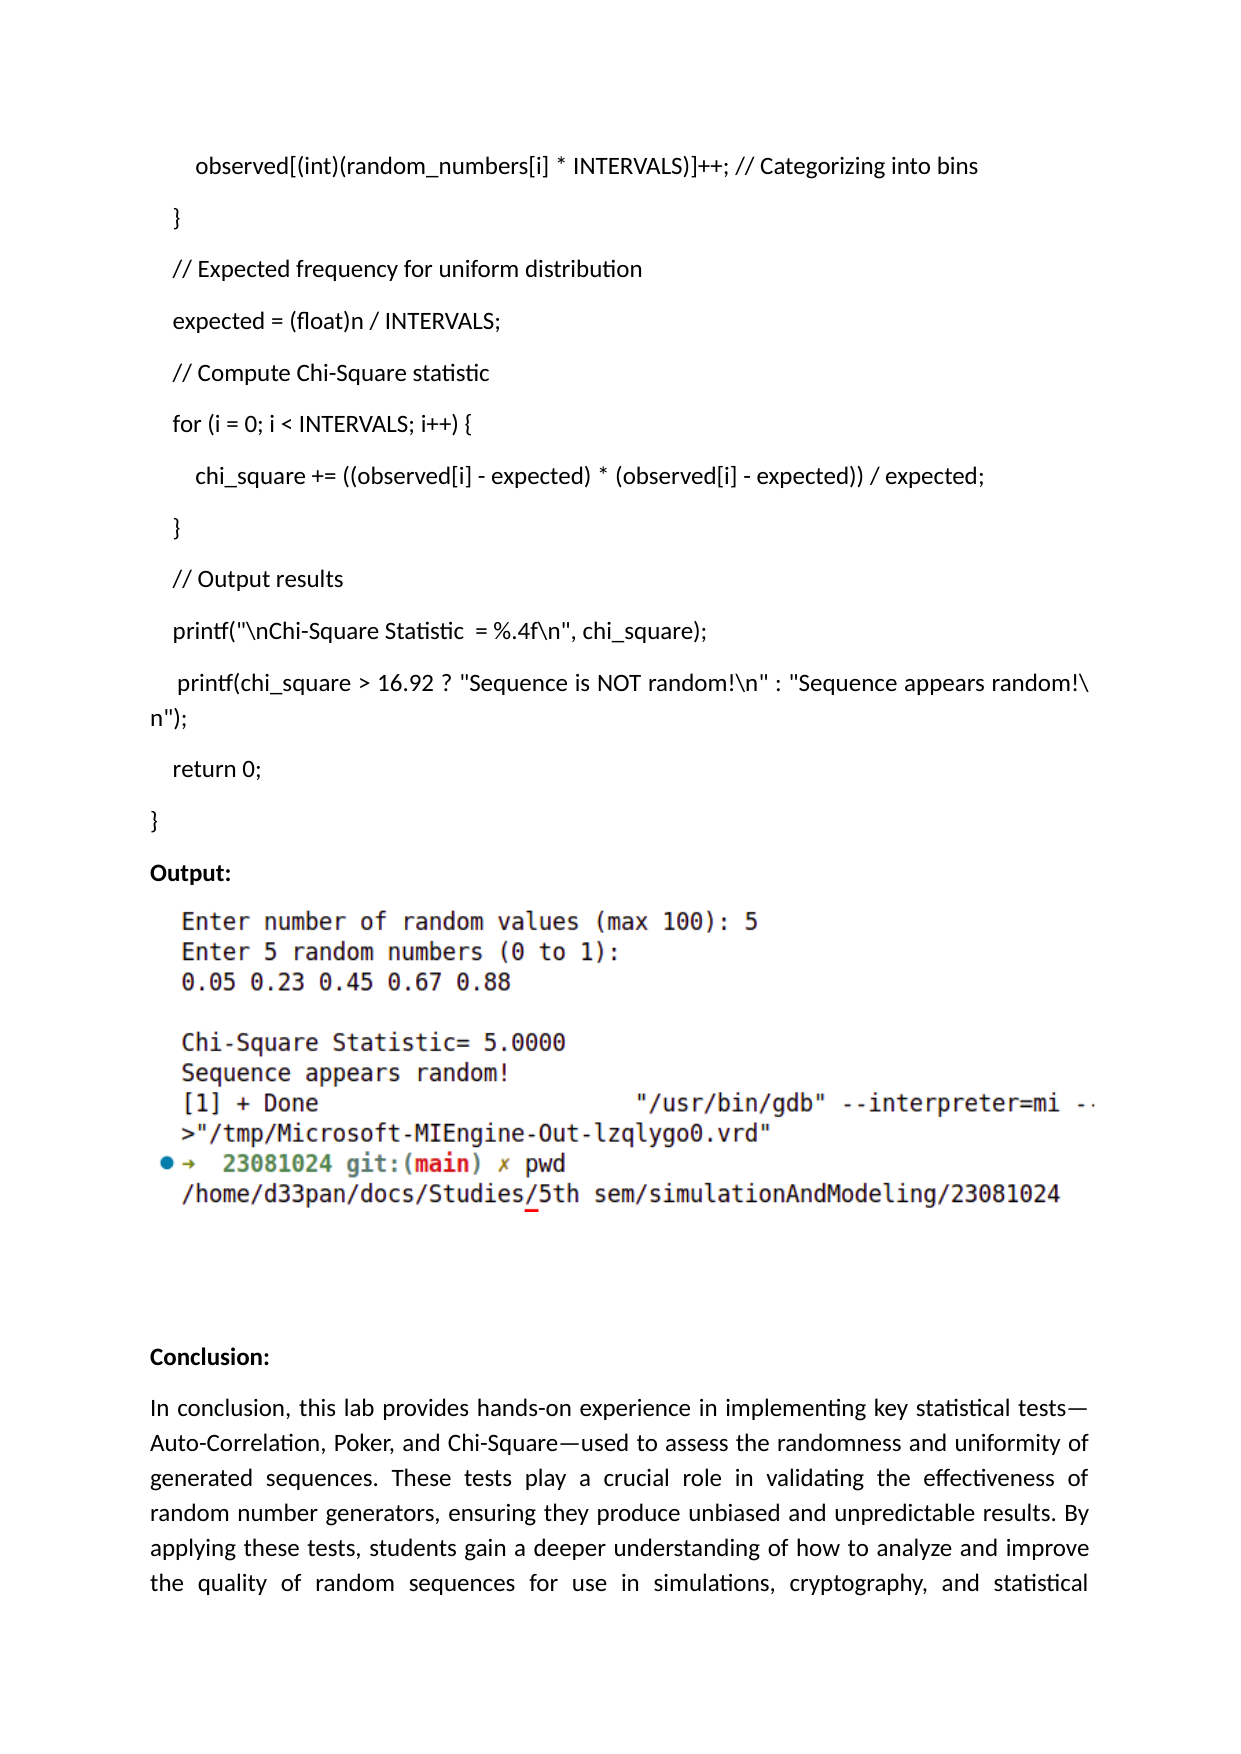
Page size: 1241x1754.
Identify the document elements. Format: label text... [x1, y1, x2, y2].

text } [150, 512, 1090, 542]
text // Expected frequency for uniform distribution [150, 253, 1090, 284]
text expected = (float)n / INTERVALS; [150, 305, 1090, 336]
text for (i = 0; i < INTERVALS; i++) { [150, 408, 1090, 439]
text } [150, 202, 1090, 232]
text return 0; [150, 753, 1090, 784]
text In conclusion, this lab provides hands-on experience in implementing key statistical tests—Auto-Correlation, Poker, and Chi-Square—used to assess the randomness and uniformity of generated sequences. These tests play a crucial role in validating the effectiveness of random number generators, ensuring they produce unbiased and unpredictable results. By applying these tests, students gain a deeper understanding of how to analyze and improve the quality of random sequences for use in simulations, cryptography, and statistical [150, 1392, 1090, 1598]
text observed[(int)(random_numbers[i] * INTERVALS)]++; // Categorizing into bins [150, 150, 1090, 181]
text chi_square += ((observed[i] - expected) * (observed[i] - expected)) / expected; [150, 460, 1090, 491]
text Conclusion: [150, 1341, 1090, 1371]
picture [154, 904, 1095, 1212]
text Output: [150, 857, 1090, 887]
text printf("\nChi-Square Statistic = %.4f\n", chi_square); [150, 615, 1090, 646]
text } [150, 805, 1090, 836]
text // Compute Chi-Square statistic [150, 357, 1090, 387]
text // Output results [150, 563, 1090, 594]
text printf(chi_square > 16.92 ? "Sequence is NOT random!\n" : "Sequence appears random!\n"); [150, 667, 1090, 732]
